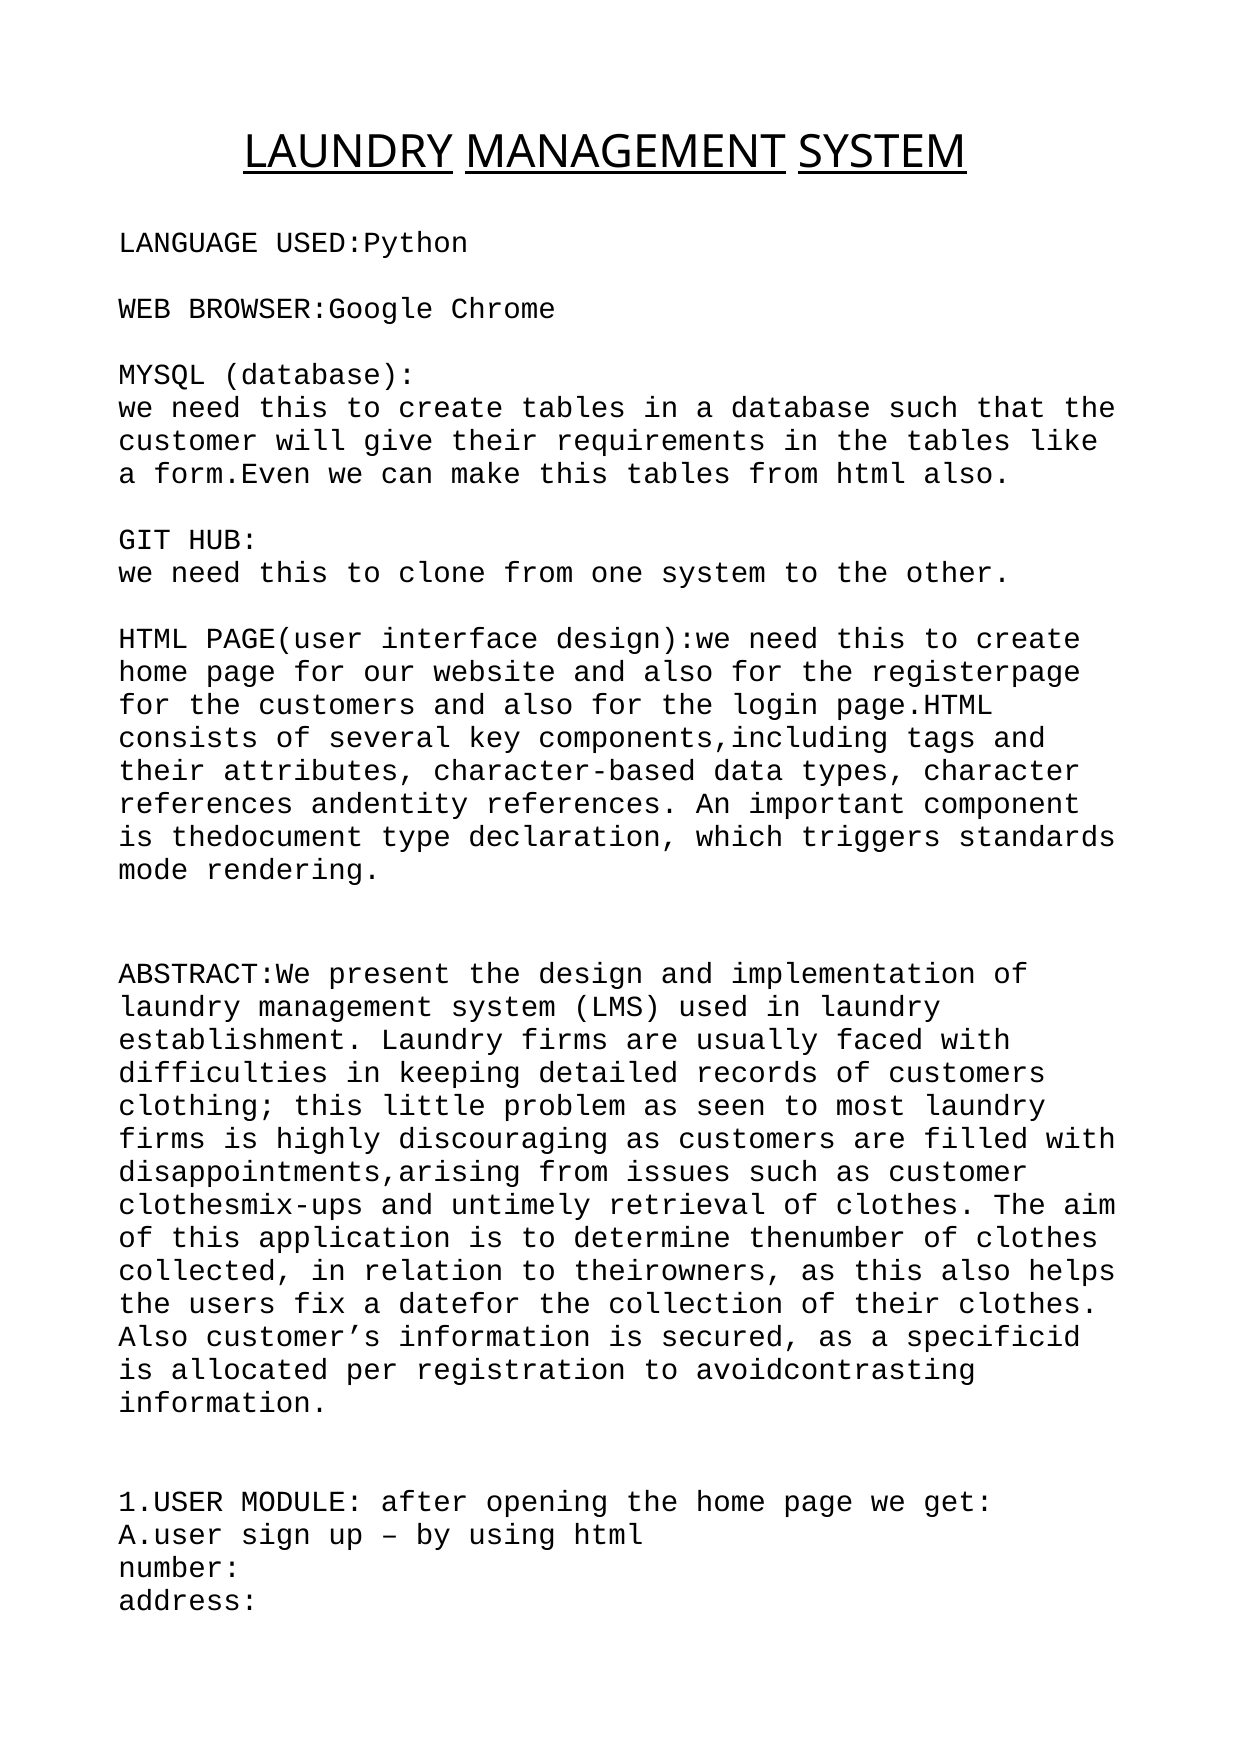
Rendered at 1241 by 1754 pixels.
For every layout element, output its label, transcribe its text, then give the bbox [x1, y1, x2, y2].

text GIT HUB: [118, 525, 1122, 558]
text number: [118, 1553, 1122, 1587]
text A.user sign up – by using html [118, 1521, 1122, 1553]
text LAUNDRY MANAGEMENT SYSTEM [118, 118, 1122, 181]
text address: [118, 1587, 1122, 1619]
text WEB BROWSER:Google Chrome [118, 294, 1122, 327]
text 1.USER MODULE: after opening the home page we get: [118, 1487, 1122, 1521]
text we need this to clone from one system to the other. [118, 558, 1122, 591]
text HTML PAGE(user interface design):we need this to create home page for our website and also for the registerpage for the customers and also for the login page.HTML consists of several key components,including tags and their attributes, character-based data types, character references andentity references. An important component is thedocument type declaration, which triggers standards mode rendering. [118, 624, 1122, 888]
text ABSTRACT:We present the design and implementation of laundry management system (LMS) used in laundry establishment. Laundry firms are usually faced with difficulties in keeping detailed records of customers clothing; this little problem as seen to most laundry firms is highly discouraging as customers are filled with disappointments,arising from issues such as customer clothesmix-ups and untimely retrieval of clothes. The aim of this application is to determine thenumber of clothes collected, in relation to theirowners, as this also helps the users fix a datefor the collection of their clothes. Also customer’s information is secured, as a specificid is allocated per registration to avoidcontrasting information. [118, 959, 1122, 1421]
text MYSQL (database): [118, 360, 1122, 393]
text we need this to create tables in a database such that the customer will give their requirements in the tables like a form.Even we can make this tables from html also. [118, 393, 1122, 492]
text LANGUAGE USED:Python [118, 228, 1122, 261]
